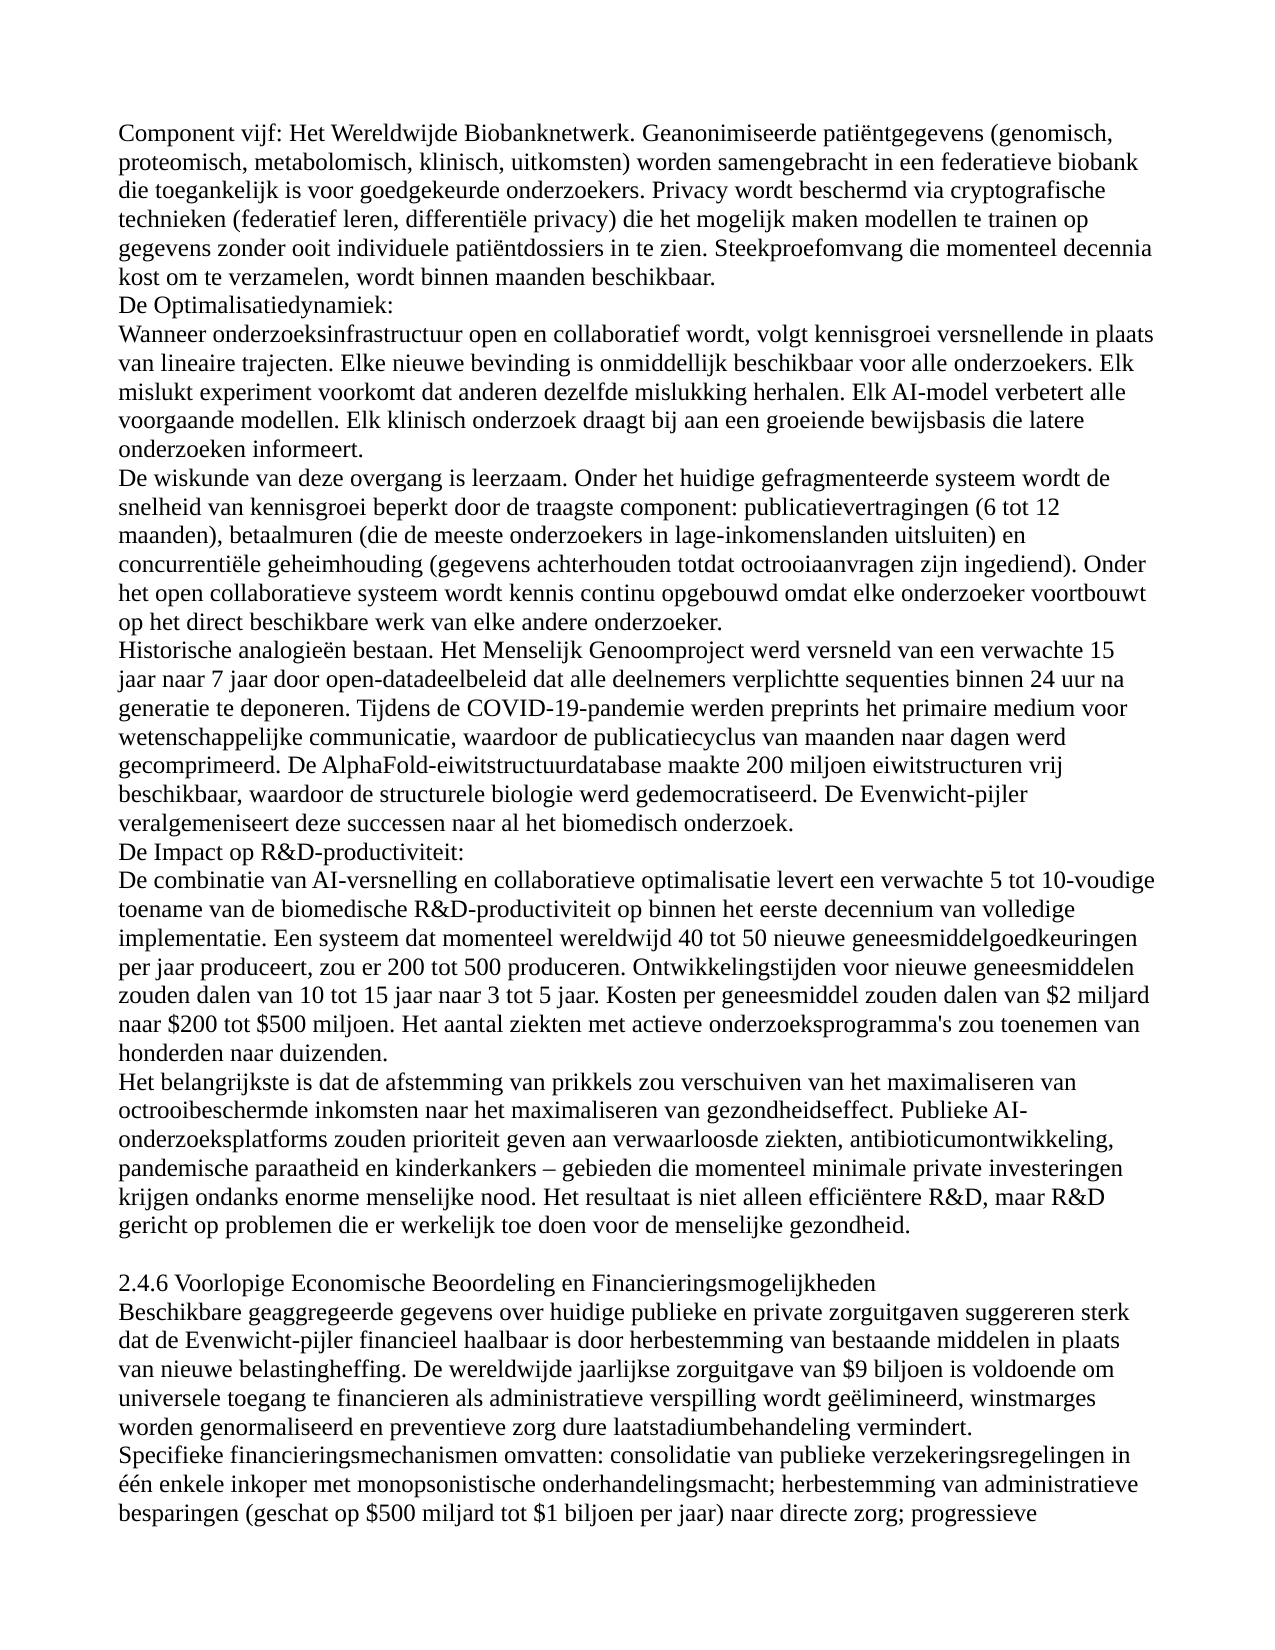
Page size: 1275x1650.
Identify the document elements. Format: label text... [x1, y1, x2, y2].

text Wanneer onderzoeksinfrastructuur open en collaboratief wordt, volgt kennisgroei versnellende in plaats van lineaire trajecten. Elke nieuwe bevinding is onmiddellijk beschikbaar voor alle onderzoekers. Elk mislukt experiment voorkomt dat anderen dezelfde mislukking herhalen. Elk AI-model verbetert alle voorgaande modellen. Elk klinisch onderzoek draagt bij aan een groeiende bewijsbasis die latere onderzoeken informeert. [118, 319, 1157, 463]
text De wiskunde van deze overgang is leerzaam. Onder het huidige gefragmenteerde systeem wordt de snelheid van kennisgroei beperkt door de traagste component: publicatievertragingen (6 tot 12 maanden), betaalmuren (die de meeste onderzoekers in lage-inkomenslanden uitsluiten) en concurrentiële geheimhouding (gegevens achterhouden totdat octrooiaanvragen zijn ingediend). Onder het open collaboratieve systeem wordt kennis continu opgebouwd omdat elke onderzoeker voortbouwt op het direct beschikbare werk van elke andere onderzoeker. [118, 463, 1157, 636]
text De Impact op R&D-productiviteit: [118, 837, 1157, 866]
text Historische analogieën bestaan. Het Menselijk Genoomproject werd versneld van een verwachte 15 jaar naar 7 jaar door open-datadeelbeleid dat alle deelnemers verplichtte sequenties binnen 24 uur na generatie te deponeren. Tijdens de COVID-19-pandemie werden preprints het primaire medium voor wetenschappelijke communicatie, waardoor de publicatiecyclus van maanden naar dagen werd gecomprimeerd. De AlphaFold-eiwitstructuurdatabase maakte 200 miljoen eiwitstructuren vrij beschikbaar, waardoor de structurele biologie werd gedemocratiseerd. De Evenwicht-pijler veralgemeniseert deze successen naar al het biomedisch onderzoek. [118, 636, 1157, 837]
text 2.4.6 Voorlopige Economische Beoordeling en Financieringsmogelijkheden [118, 1268, 1157, 1297]
text De combinatie van AI-versnelling en collaboratieve optimalisatie levert een verwachte 5 tot 10-voudige toename van de biomedische R&D-productiviteit op binnen het eerste decennium van volledige implementatie. Een systeem dat momenteel wereldwijd 40 tot 50 nieuwe geneesmiddelgoedkeuringen per jaar produceert, zou er 200 tot 500 produceren. Ontwikkelingstijden voor nieuwe geneesmiddelen zouden dalen van 10 tot 15 jaar naar 3 tot 5 jaar. Kosten per geneesmiddel zouden dalen van $2 miljard naar $200 tot $500 miljoen. Het aantal ziekten met actieve onderzoeksprogramma's zou toenemen van honderden naar duizenden. [118, 866, 1157, 1067]
text Het belangrijkste is dat de afstemming van prikkels zou verschuiven van het maximaliseren van octrooibeschermde inkomsten naar het maximaliseren van gezondheidseffect. Publieke AI-onderzoeksplatforms zouden prioriteit geven aan verwaarloosde ziekten, antibioticumontwikkeling, pandemische paraatheid en kinderkankers – gebieden die momenteel minimale private investeringen krijgen ondanks enorme menselijke nood. Het resultaat is niet alleen efficiëntere R&D, maar R&D gericht op problemen die er werkelijk toe doen voor de menselijke gezondheid. [118, 1067, 1157, 1239]
text Beschikbare geaggregeerde gegevens over huidige publieke en private zorguitgaven suggereren sterk dat de Evenwicht-pijler financieel haalbaar is door herbestemming van bestaande middelen in plaats van nieuwe belastingheffing. De wereldwijde jaarlijkse zorguitgave van $9 biljoen is voldoende om universele toegang te financieren als administratieve verspilling wordt geëlimineerd, winstmarges worden genormaliseerd en preventieve zorg dure laatstadiumbehandeling vermindert. [118, 1297, 1157, 1441]
text Specifieke financieringsmechanismen omvatten: consolidatie van publieke verzekeringsregelingen in één enkele inkoper met monopsonistische onderhandelingsmacht; herbestemming van administratieve besparingen (geschat op $500 miljard tot $1 biljoen per jaar) naar directe zorg; progressieve [118, 1441, 1157, 1527]
text Component vijf: Het Wereldwijde Biobanknetwerk. Geanonimiseerde patiëntgegevens (genomisch, proteomisch, metabolomisch, klinisch, uitkomsten) worden samengebracht in een federatieve biobank die toegankelijk is voor goedgekeurde onderzoekers. Privacy wordt beschermd via cryptografische technieken (federatief leren, differentiële privacy) die het mogelijk maken modellen te trainen op gegevens zonder ooit individuele patiëntdossiers in te zien. Steekproefomvang die momenteel decennia kost om te verzamelen, wordt binnen maanden beschikbaar. [118, 118, 1157, 291]
text De Optimalisatiedynamiek: [118, 291, 1157, 319]
